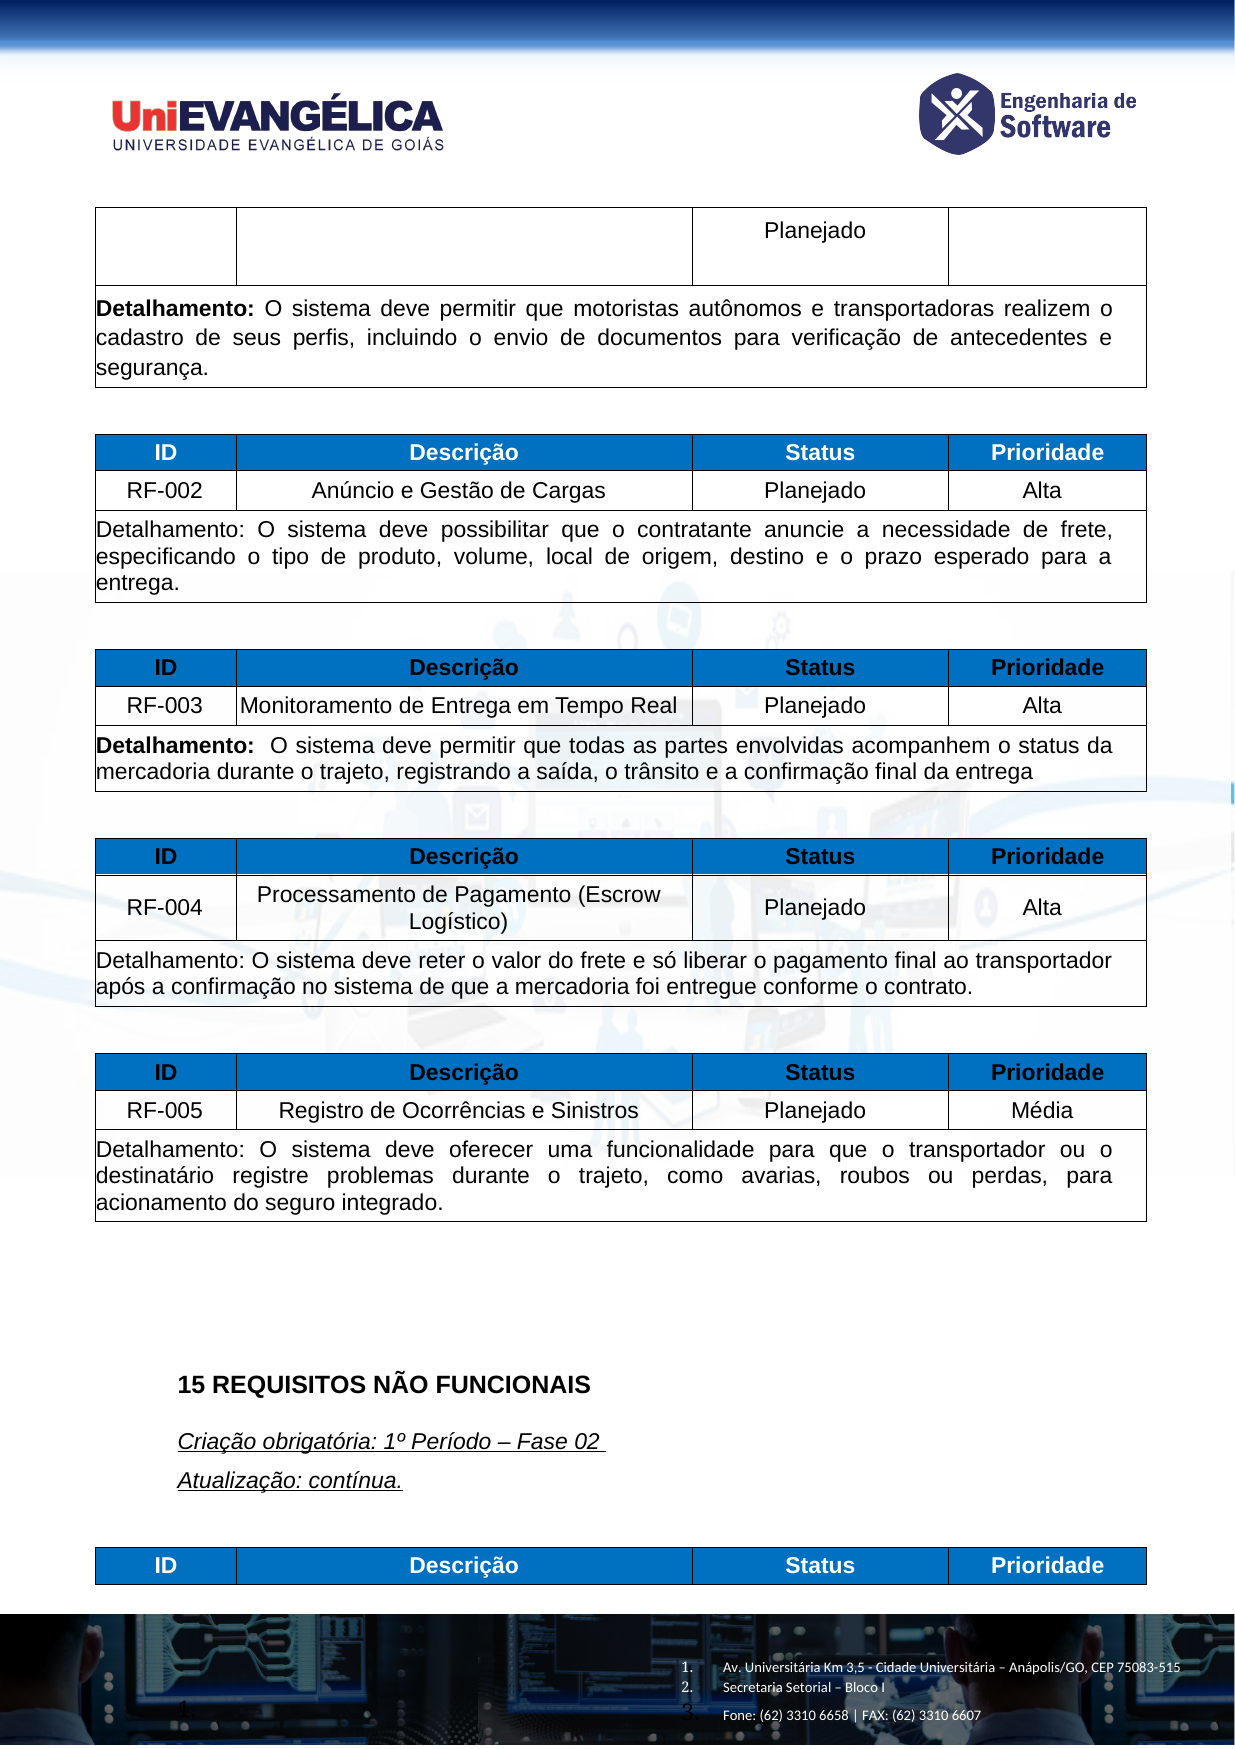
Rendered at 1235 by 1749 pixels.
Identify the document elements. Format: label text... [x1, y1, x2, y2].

table_cell RF-003 [96, 687, 236, 725]
table_header ID [96, 435, 236, 470]
table_cell RF-002 [96, 471, 236, 509]
table_header Status [693, 839, 948, 874]
table_cell Alta [949, 687, 1146, 725]
table_header Status [693, 1548, 948, 1584]
subtitle 15 REQUISITOS NÃO FUNCIONAIS [177, 1370, 1107, 1399]
text Atualização: contínua. [177, 1467, 1107, 1493]
table_header ID [96, 1548, 236, 1584]
table_header Prioridade [949, 839, 1146, 874]
table_cell Alta [949, 876, 1146, 940]
table_cell Anúncio e Gestão de Cargas [237, 471, 692, 509]
table_cell Alta [949, 471, 1146, 509]
picture [0, 1614, 1235, 1745]
table_cell Monitoramento de Entrega em Tempo Real [237, 687, 692, 725]
table_cell Detalhamento: O sistema deve permitir que motoristas autônomos e transportadoras realizem o cadastro de seus perfis, incluindo o envio de documentos para verificação de antecedentes e segurança. [96, 286, 1146, 386]
table_cell Média [949, 1091, 1146, 1129]
table_header Prioridade [949, 1548, 1146, 1584]
table_cell Planejado [693, 471, 948, 509]
table_header Status [693, 650, 948, 686]
picture [919, 73, 1137, 155]
table_header Descrição [237, 1548, 692, 1584]
table_cell RF-005 [96, 1091, 236, 1129]
picture [112, 93, 445, 155]
table_header Descrição [237, 650, 692, 686]
table_cell Planejado [693, 687, 948, 725]
table_header Prioridade [949, 650, 1146, 686]
table_cell Detalhamento: O sistema deve oferecer uma funcionalidade para que o transportador ou o destinatário registre problemas durante o trajeto, como avarias, roubos ou perdas, para acionamento do seguro integrado. [96, 1130, 1146, 1221]
table_header Prioridade [949, 435, 1146, 470]
table_header Status [693, 1054, 948, 1090]
table_cell Detalhamento: O sistema deve permitir que todas as partes envolvidas acompanhem o status da mercadoria durante o trajeto, registrando a saída, o trânsito e a confirmação final da entrega [96, 726, 1146, 791]
table_header ID [96, 1054, 236, 1090]
table_cell Registro de Ocorrências e Sinistros [237, 1091, 692, 1129]
table_cell Processamento de Pagamento (Escrow Logístico) [237, 876, 692, 940]
table_header ID [96, 839, 236, 874]
table_cell [96, 208, 236, 285]
text Criação obrigatória: 1º Período – Fase 02 [177, 1428, 1107, 1454]
table_header Descrição [237, 1054, 692, 1090]
table_cell Planejado [693, 208, 948, 285]
table_header ID [96, 650, 236, 686]
table_cell Detalhamento: O sistema deve reter o valor do frete e só liberar o pagamento final ao transportador após a confirmação no sistema de que a mercadoria foi entregue conforme o contrato. [96, 941, 1146, 1006]
table_cell Planejado [693, 1091, 948, 1129]
table_header Descrição [237, 435, 692, 470]
table_header Status [693, 435, 948, 470]
table_cell [237, 208, 692, 285]
table_cell [949, 208, 1146, 285]
table_cell Planejado [693, 876, 948, 940]
table_cell [1230, 571, 1235, 1177]
table_header Prioridade [949, 1054, 1146, 1090]
table_cell Detalhamento: O sistema deve possibilitar que o contratante anuncie a necessidade de frete, especificando o tipo de produto, volume, local de origem, destino e o prazo esperado para a entrega. [96, 511, 1146, 602]
table_cell RF-004 [96, 876, 236, 940]
table_header Descrição [237, 839, 692, 874]
